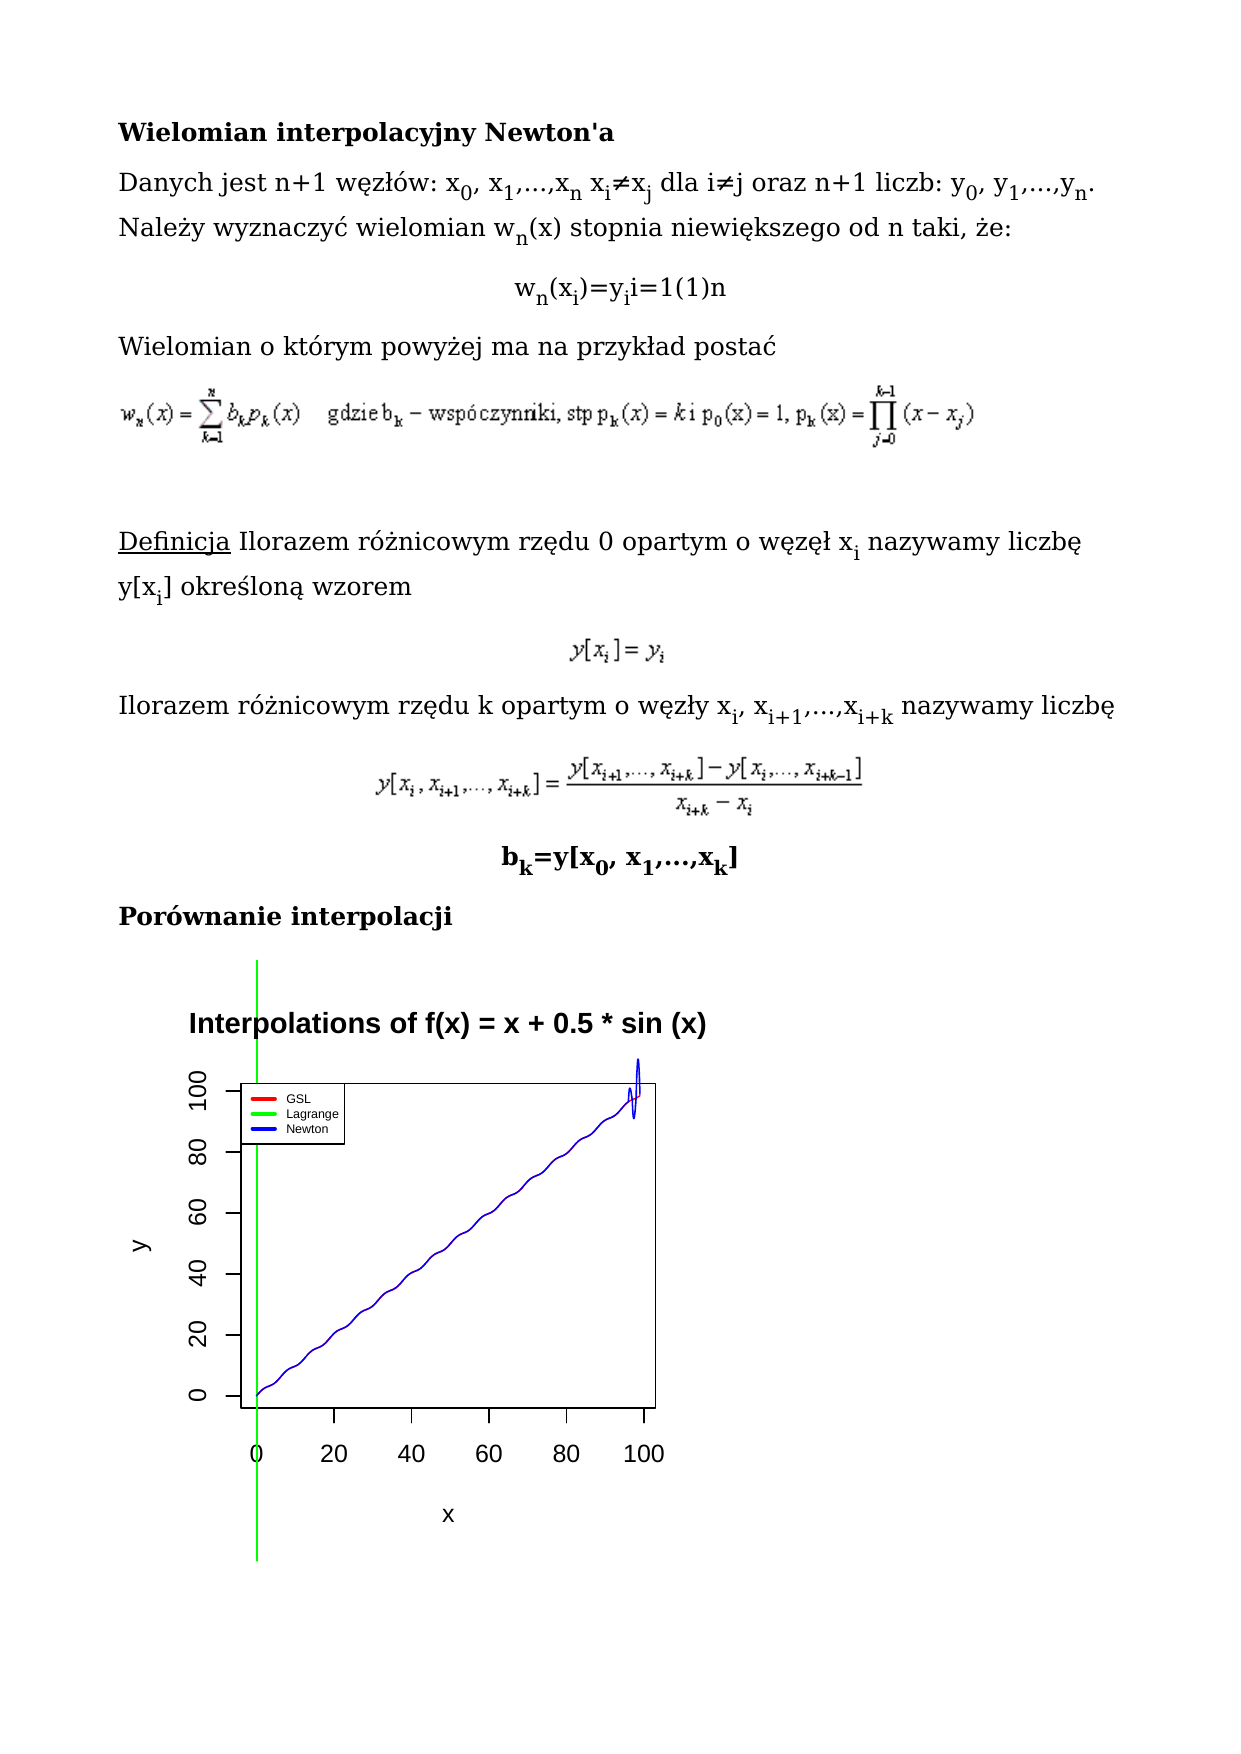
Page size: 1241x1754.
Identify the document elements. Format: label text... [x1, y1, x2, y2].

picture [118, 382, 978, 457]
text Porównanie interpolacji [118, 902, 1122, 931]
picture [567, 632, 673, 671]
text wn(xi)=yii=1(1)n [118, 273, 1122, 310]
text bk=y[x0, x1,...,xk] [118, 842, 1122, 880]
text Danych jest n+1 węzłów: x0, x1,...,xn xi≠xj dla i≠j oraz n+1 liczb: y0, y1,...,yn. Należy wyznaczyć wielomian wn(x) stopnia niewiększego od n taki, że: [118, 168, 1122, 251]
picture [373, 751, 867, 822]
text Definicja Ilorazem różnicowym rzędu 0 opartym o węzęł xi nazywamy liczbę y[xi] określoną wzorem [118, 527, 1122, 610]
text Wielomian o którym powyżej ma na przykład postać [118, 332, 1122, 362]
text Ilorazem różnicowym rzędu k opartym o węzły xi, xi+1,...,xi+k nazywamy liczbę [118, 691, 1122, 729]
text Wielomian interpolacyjny Newton'a [118, 118, 1122, 147]
